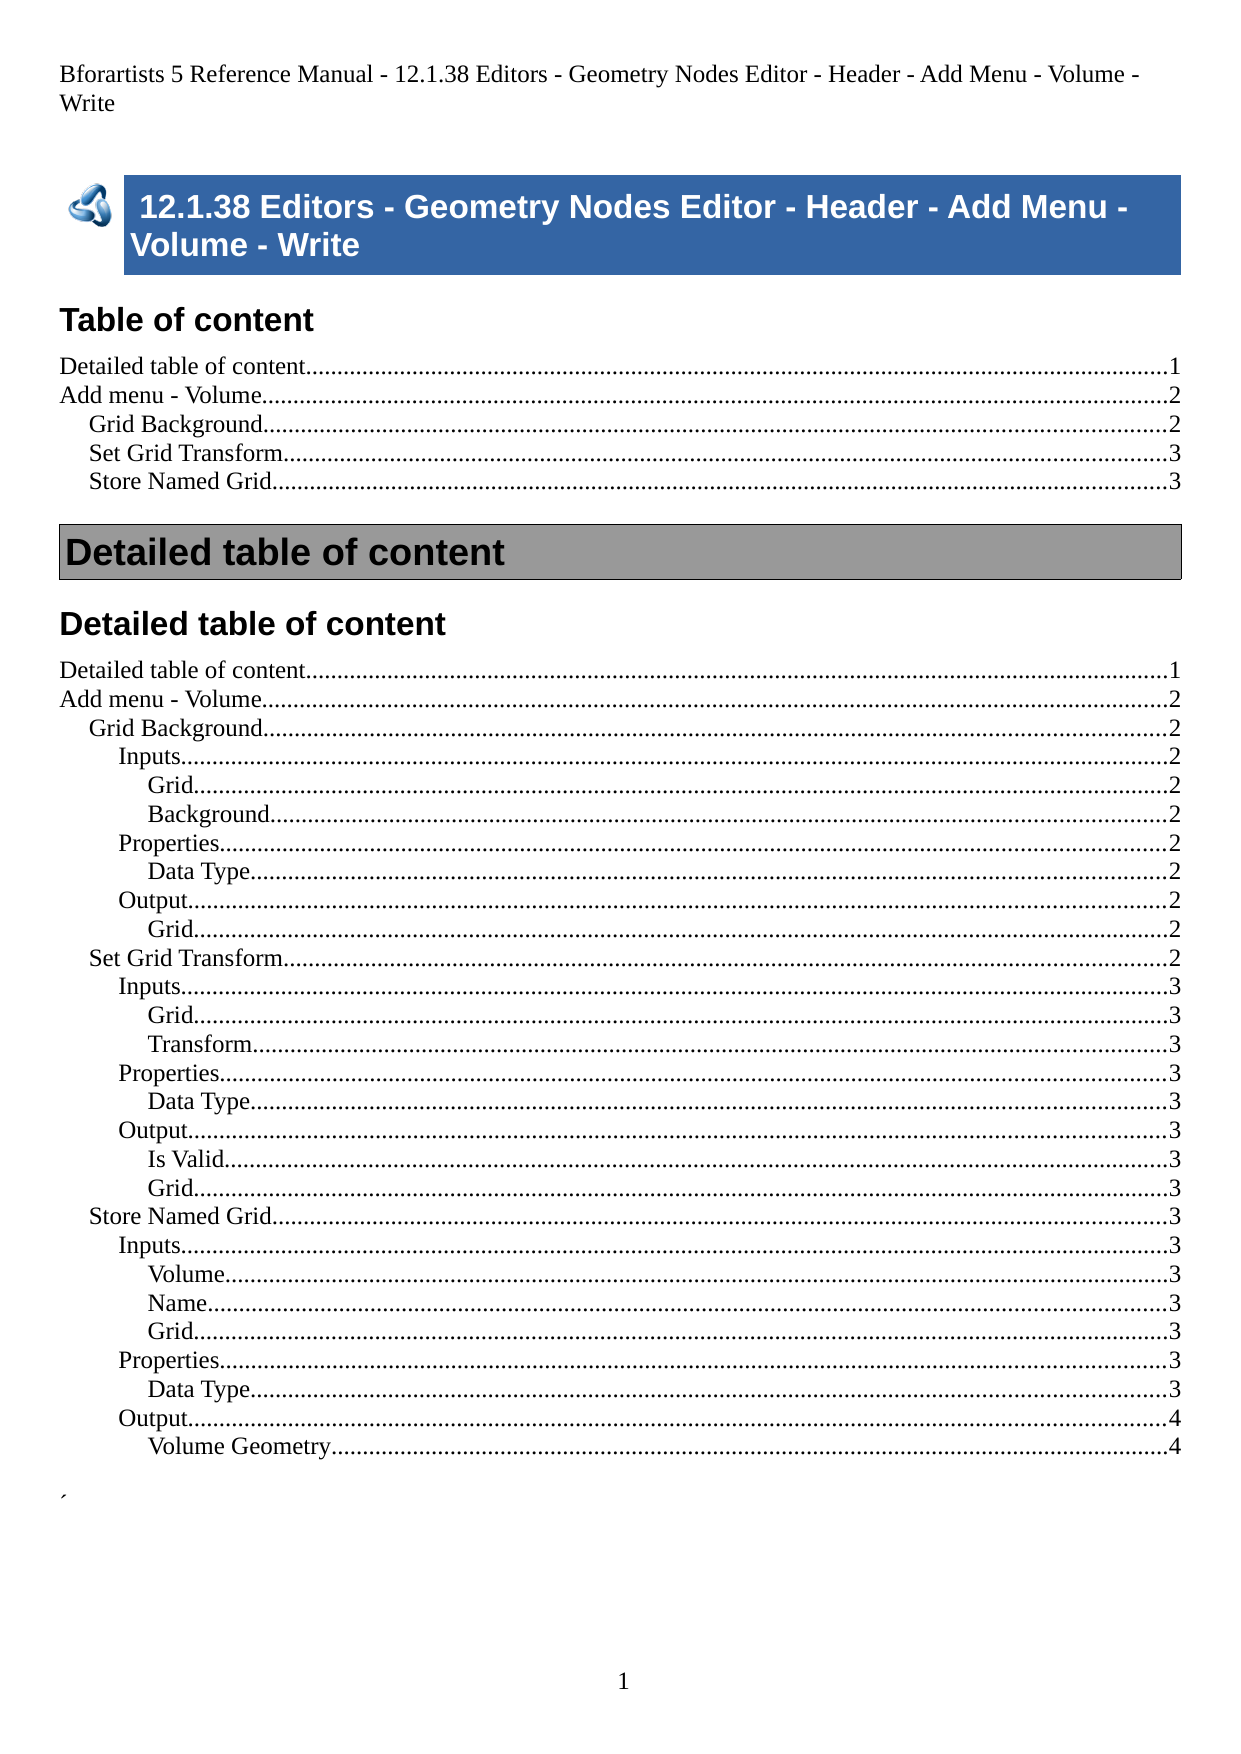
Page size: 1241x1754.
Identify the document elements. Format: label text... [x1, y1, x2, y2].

table_header 12.1.38 Editors - Geometry Nodes Editor - Header - Add Menu - Volume - Write [124, 175, 1181, 275]
text Is Valid 3 [147, 1144, 1181, 1173]
text Grid Background 2 [88, 409, 1181, 438]
text Volume Geometry 4 [147, 1431, 1181, 1460]
text Add menu - Volume 2 [59, 380, 1181, 409]
text Data Type 3 [147, 1374, 1181, 1403]
text Transform 3 [147, 1029, 1181, 1058]
text Name 3 [147, 1288, 1181, 1316]
text Inputs 2 [118, 741, 1181, 770]
picture [65, 180, 114, 230]
text Properties 3 [118, 1058, 1181, 1086]
text Output 4 [118, 1403, 1181, 1431]
text Volume 3 [147, 1259, 1181, 1288]
text Data Type 3 [147, 1086, 1181, 1115]
text Set Grid Transform 3 [88, 438, 1181, 466]
text Data Type 2 [147, 856, 1181, 885]
text Detailed table of content 1 [59, 351, 1181, 380]
subtitle Table of content [59, 300, 1181, 339]
text Inputs 3 [118, 971, 1181, 1000]
text Set Grid Transform 2 [88, 943, 1181, 971]
text Properties 3 [118, 1345, 1181, 1374]
table_header [59, 175, 124, 275]
text Output 2 [118, 885, 1181, 914]
subtitle Detailed table of content [59, 604, 1181, 643]
text Store Named Grid 3 [88, 466, 1181, 495]
text Background 2 [147, 799, 1181, 828]
text Grid 3 [147, 1173, 1181, 1201]
text Add menu - Volume 2 [59, 684, 1181, 713]
text ´ [59, 1489, 1181, 1518]
text Grid 3 [147, 1000, 1181, 1029]
text Grid 2 [147, 770, 1181, 799]
text Properties 2 [118, 828, 1181, 856]
text Grid 2 [147, 914, 1181, 943]
text Store Named Grid 3 [88, 1201, 1181, 1230]
text Grid Background 2 [88, 713, 1181, 741]
text Grid 3 [147, 1316, 1181, 1345]
text Output 3 [118, 1115, 1181, 1144]
table_header Detailed table of content [60, 525, 1181, 579]
text Detailed table of content 1 [59, 655, 1181, 684]
text Inputs 3 [118, 1230, 1181, 1259]
